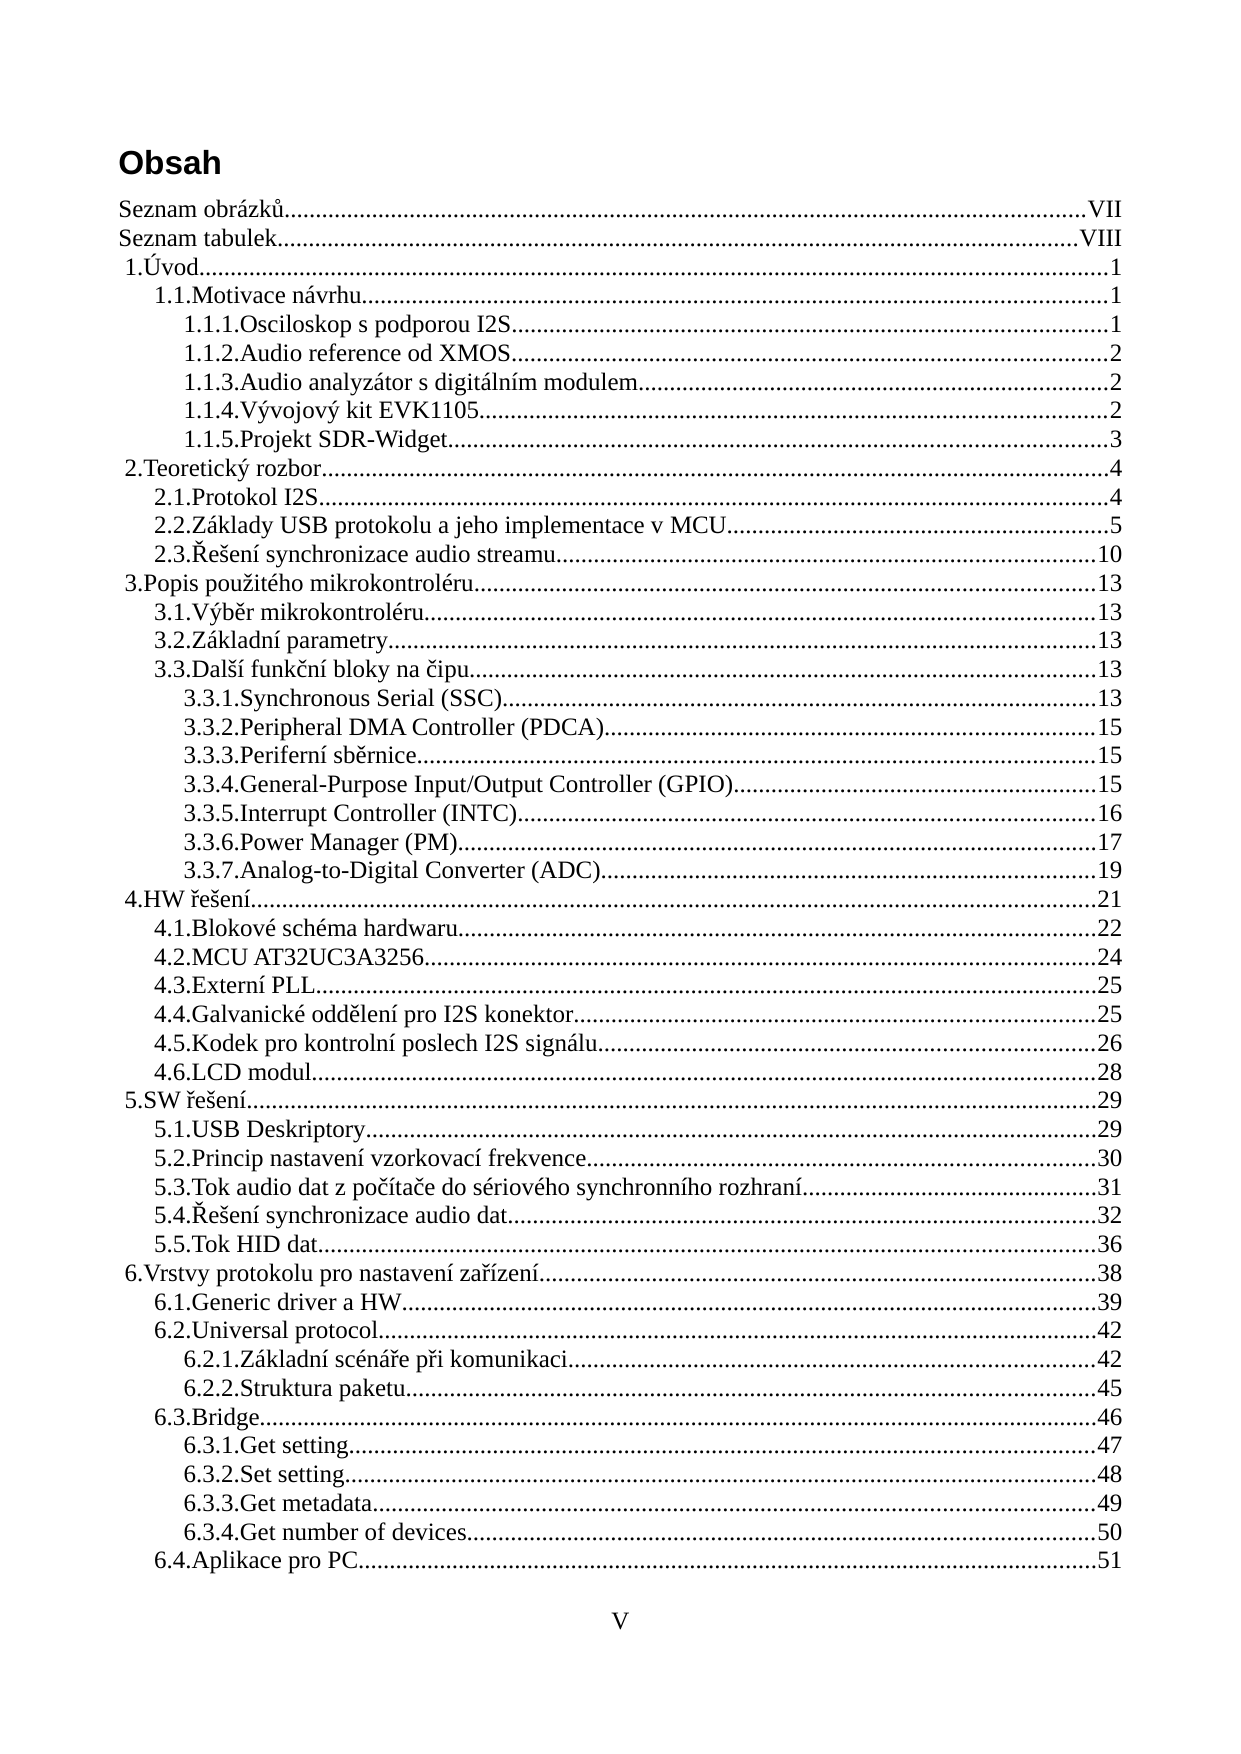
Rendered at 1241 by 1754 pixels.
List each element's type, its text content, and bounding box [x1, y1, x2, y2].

text 4.HW řešení 21 [118, 884, 1122, 913]
text 6.2.1.Základní scénáře při komunikaci 42 [177, 1344, 1122, 1373]
text 2.2.Základy USB protokolu a jeho implementace v MCU 5 [148, 510, 1122, 539]
text 4.3.Externí PLL 25 [148, 970, 1122, 999]
text 4.6.LCD modul 28 [148, 1057, 1122, 1085]
text 2.3.Řešení synchronizace audio streamu 10 [148, 539, 1122, 568]
text 4.5.Kodek pro kontrolní poslech I2S signálu 26 [148, 1028, 1122, 1057]
text 1.1.Motivace návrhu 1 [148, 280, 1122, 309]
subtitle Obsah [118, 143, 1122, 182]
text 5.4.Řešení synchronizace audio dat 32 [148, 1200, 1122, 1229]
text 5.1.USB Deskriptory 29 [148, 1114, 1122, 1143]
text 6.1.Generic driver a HW 39 [148, 1287, 1122, 1315]
text 4.4.Galvanické oddělení pro I2S konektor 25 [148, 999, 1122, 1028]
text 3.1.Výběr mikrokontroléru 13 [148, 597, 1122, 625]
text 3.3.5.Interrupt Controller (INTC) 16 [177, 798, 1122, 827]
text 1.Úvod 1 [118, 252, 1122, 280]
text 6.3.3.Get metadata 49 [177, 1488, 1122, 1517]
text 2.1.Protokol I2S 4 [148, 482, 1122, 510]
text 3.3.1.Synchronous Serial (SSC) 13 [177, 683, 1122, 712]
text 4.1.Blokové schéma hardwaru 22 [148, 913, 1122, 942]
text 1.1.3.Audio analyzátor s digitálním modulem 2 [177, 367, 1122, 395]
text 6.2.Universal protocol 42 [148, 1315, 1122, 1344]
text 3.3.7.Analog-to-Digital Converter (ADC) 19 [177, 855, 1122, 884]
text 4.2.MCU AT32UC3A3256 24 [148, 942, 1122, 970]
text 6.3.1.Get setting 47 [177, 1430, 1122, 1459]
text 3.3.2.Peripheral DMA Controller (PDCA) 15 [177, 712, 1122, 740]
text 3.2.Základní parametry 13 [148, 625, 1122, 654]
text 5.SW řešení 29 [118, 1085, 1122, 1114]
text 3.3.3.Periferní sběrnice 15 [177, 740, 1122, 769]
text 3.Popis použitého mikrokontroléru 13 [118, 568, 1122, 597]
text 1.1.2.Audio reference od XMOS 2 [177, 338, 1122, 367]
text 1.1.1.Osciloskop s podporou I2S 1 [177, 309, 1122, 338]
text 1.1.4.Vývojový kit EVK1105 2 [177, 395, 1122, 424]
text 6.3.2.Set setting 48 [177, 1459, 1122, 1488]
text 6.3.4.Get number of devices 50 [177, 1517, 1122, 1545]
text Seznam tabulek VIII [118, 223, 1122, 252]
text 2.Teoretický rozbor 4 [118, 453, 1122, 482]
text 3.3.4.General-Purpose Input/Output Controller (GPIO) 15 [177, 769, 1122, 798]
text 5.3.Tok audio dat z počítače do sériového synchronního rozhraní 31 [148, 1172, 1122, 1200]
text 6.3.Bridge 46 [148, 1402, 1122, 1430]
text 3.3.6.Power Manager (PM) 17 [177, 827, 1122, 855]
text 6.4.Aplikace pro PC 51 [148, 1545, 1122, 1574]
text 6.Vrstvy protokolu pro nastavení zařízení 38 [118, 1258, 1122, 1287]
text 3.3.Další funkční bloky na čipu 13 [148, 654, 1122, 683]
text 5.5.Tok HID dat 36 [148, 1229, 1122, 1258]
text 1.1.5.Projekt SDR-Widget 3 [177, 424, 1122, 453]
text Seznam obrázků VII [118, 194, 1122, 223]
text 6.2.2.Struktura paketu 45 [177, 1373, 1122, 1402]
text 5.2.Princip nastavení vzorkovací frekvence 30 [148, 1143, 1122, 1172]
